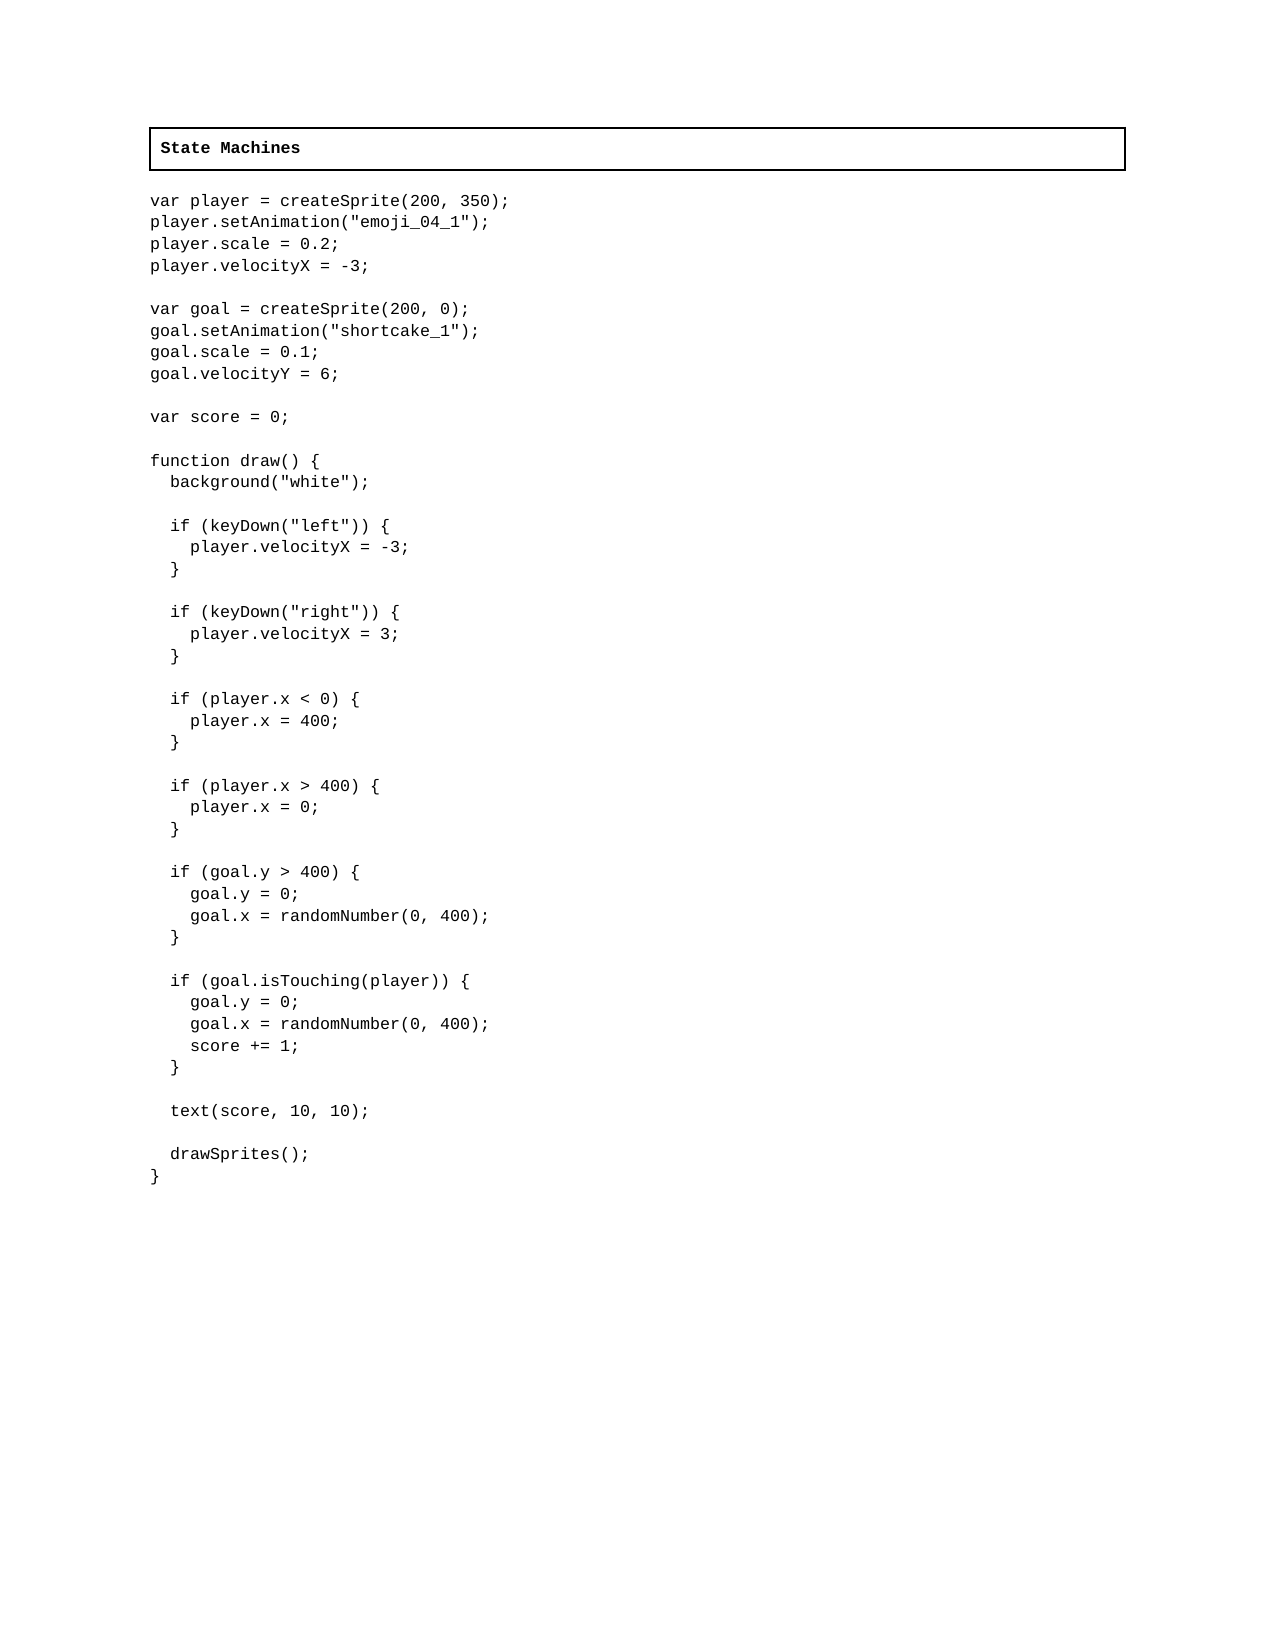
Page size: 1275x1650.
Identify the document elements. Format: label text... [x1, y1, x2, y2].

text if (goal.isTouching(player)) { [150, 972, 1125, 991]
text } [150, 561, 1125, 579]
text var goal = createSprite(200, 0); [150, 301, 1125, 319]
text player.scale = 0.2; [150, 236, 1125, 254]
text goal.y = 0; [150, 994, 1125, 1013]
text if (keyDown("left")) { [150, 517, 1125, 536]
text player.velocityX = -3; [150, 539, 1125, 558]
text function draw() { [150, 452, 1125, 471]
text goal.y = 0; [150, 886, 1125, 904]
text drawSprites(); [150, 1146, 1125, 1164]
text } [150, 734, 1125, 753]
text player.velocityX = 3; [150, 626, 1125, 644]
text if (goal.y > 400) { [150, 864, 1125, 883]
text var score = 0; [150, 409, 1125, 428]
text goal.x = randomNumber(0, 400); [150, 1016, 1125, 1034]
text var player = createSprite(200, 350); [150, 192, 1125, 211]
text if (player.x > 400) { [150, 777, 1125, 796]
table_header State Machines [151, 129, 1124, 168]
text score += 1; [150, 1037, 1125, 1056]
text } [150, 1167, 1125, 1186]
text if (player.x < 0) { [150, 691, 1125, 709]
text text(score, 10, 10); [150, 1102, 1125, 1121]
text player.velocityX = -3; [150, 257, 1125, 276]
text background("white"); [150, 474, 1125, 493]
text } [150, 821, 1125, 839]
text goal.x = randomNumber(0, 400); [150, 907, 1125, 926]
text } [150, 929, 1125, 948]
text } [150, 647, 1125, 666]
text player.x = 0; [150, 799, 1125, 818]
text goal.velocityY = 6; [150, 366, 1125, 384]
text player.x = 400; [150, 712, 1125, 731]
text goal.scale = 0.1; [150, 344, 1125, 363]
text if (keyDown("right")) { [150, 604, 1125, 623]
text goal.setAnimation("shortcake_1"); [150, 322, 1125, 341]
text } [150, 1059, 1125, 1078]
text player.setAnimation("emoji_04_1"); [150, 214, 1125, 233]
